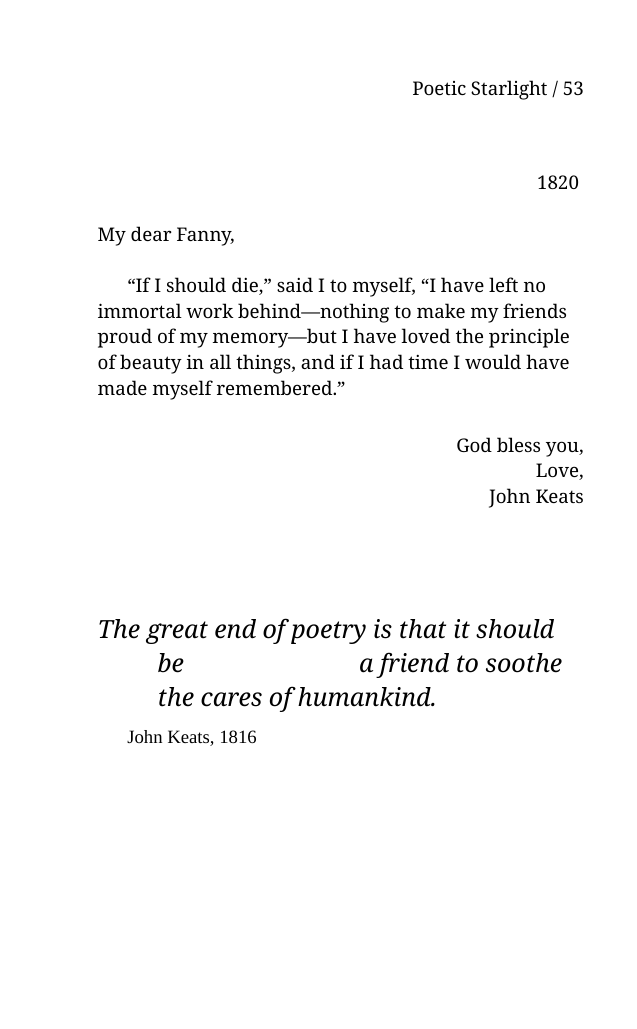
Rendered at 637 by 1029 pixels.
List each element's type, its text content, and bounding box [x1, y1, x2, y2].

text God bless you, [97, 432, 583, 458]
text Love, [97, 458, 583, 483]
text John Keats [97, 483, 583, 509]
text “If I should die,” said I to myself, “I have left no immortal work behind—nothing to make my friends proud of my memory—but I have loved the principle of beauty in all things, and if I had time I would have made myself remembered.” [97, 273, 583, 400]
text 1820 [97, 169, 583, 194]
text My dear Fanny, [97, 221, 583, 246]
text John Keats, 1816 [97, 726, 583, 748]
subtitle The great end of poetry is that it should be a friend to soothe the cares of humankind. [97, 612, 583, 714]
